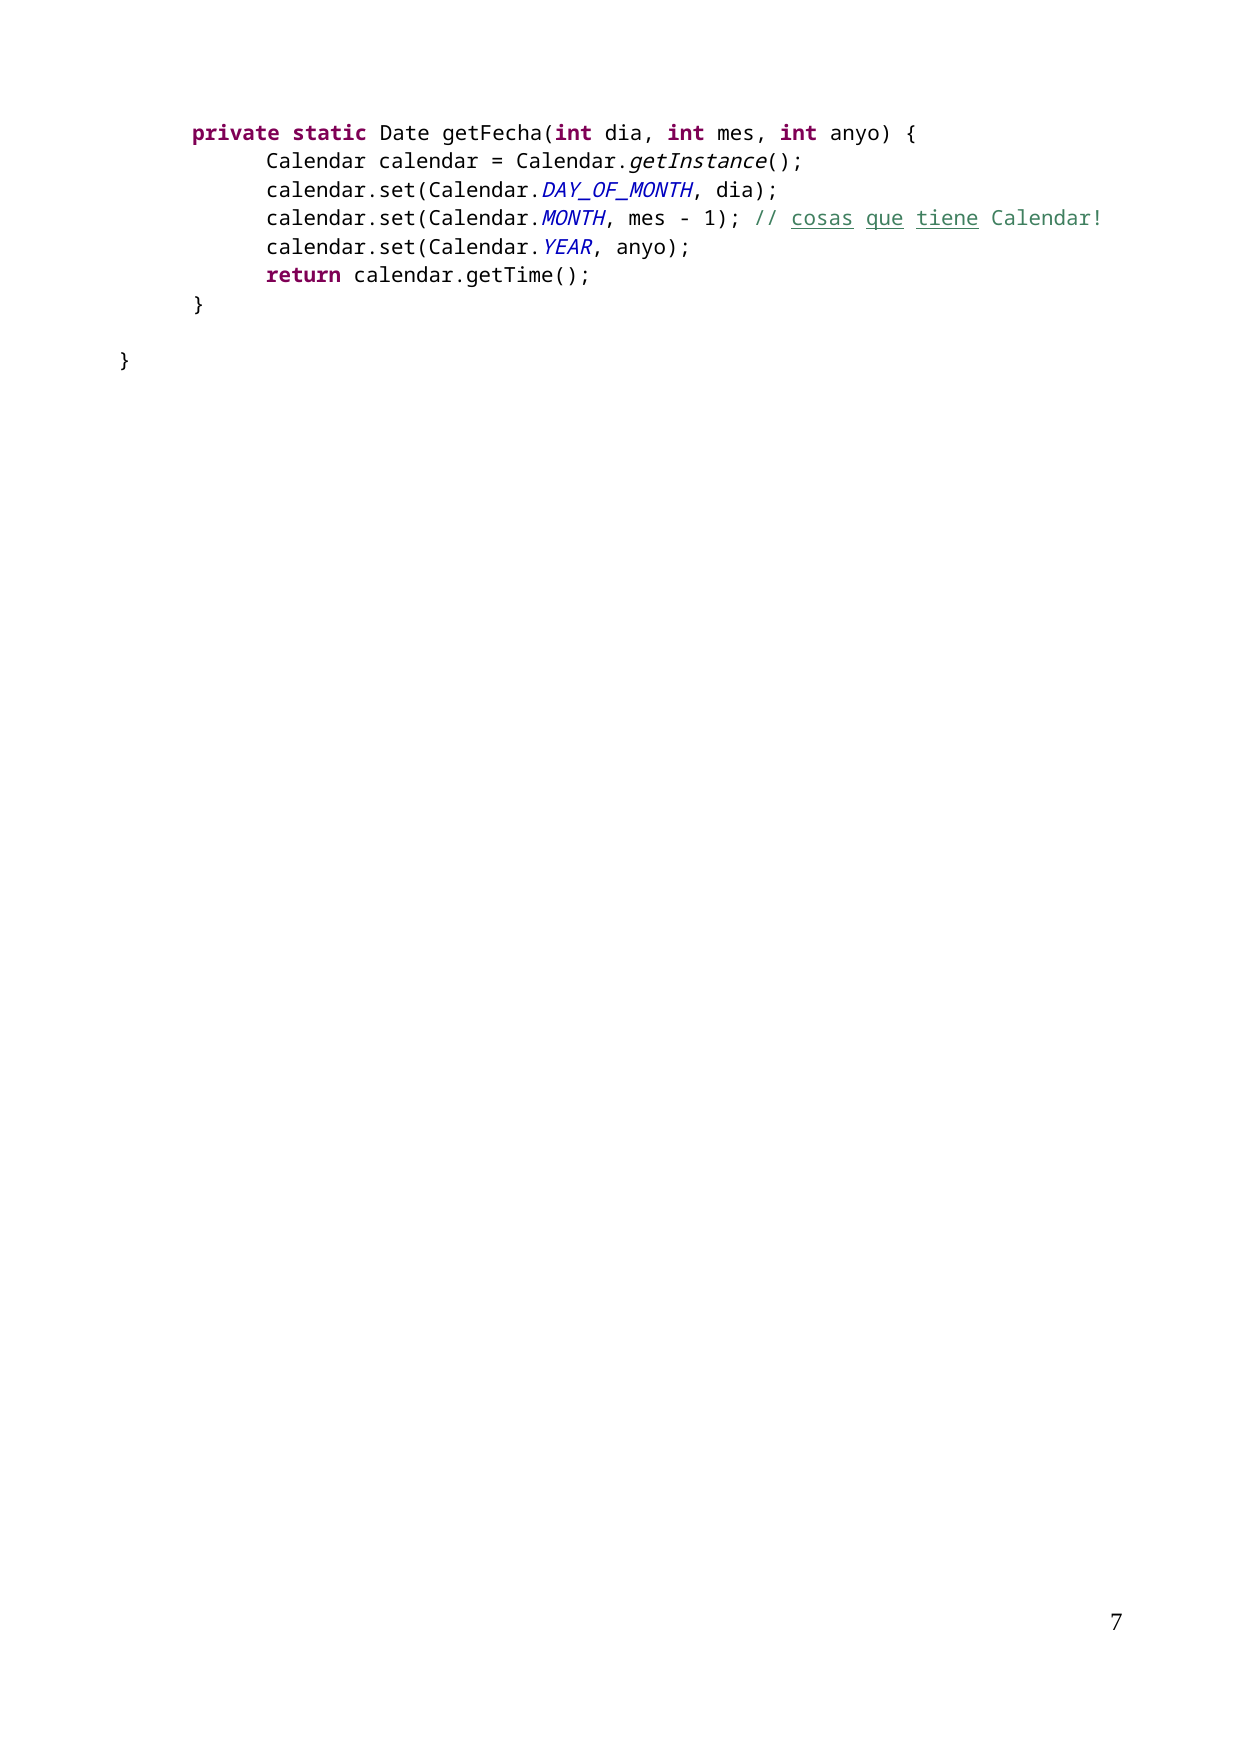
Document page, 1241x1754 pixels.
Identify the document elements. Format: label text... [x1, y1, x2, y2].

text return calendar.getTime(); [118, 260, 1122, 289]
text private static Date getFecha(int dia, int mes, int anyo) { [118, 118, 1122, 147]
text } [118, 346, 1122, 374]
text calendar.set(Calendar.YEAR, anyo); [118, 232, 1122, 260]
text } [118, 289, 1122, 317]
text calendar.set(Calendar.MONTH, mes - 1); // cosas que tiene Calendar! [118, 203, 1122, 232]
text Calendar calendar = Calendar.getInstance(); [118, 147, 1122, 175]
text calendar.set(Calendar.DAY_OF_MONTH, dia); [118, 175, 1122, 203]
